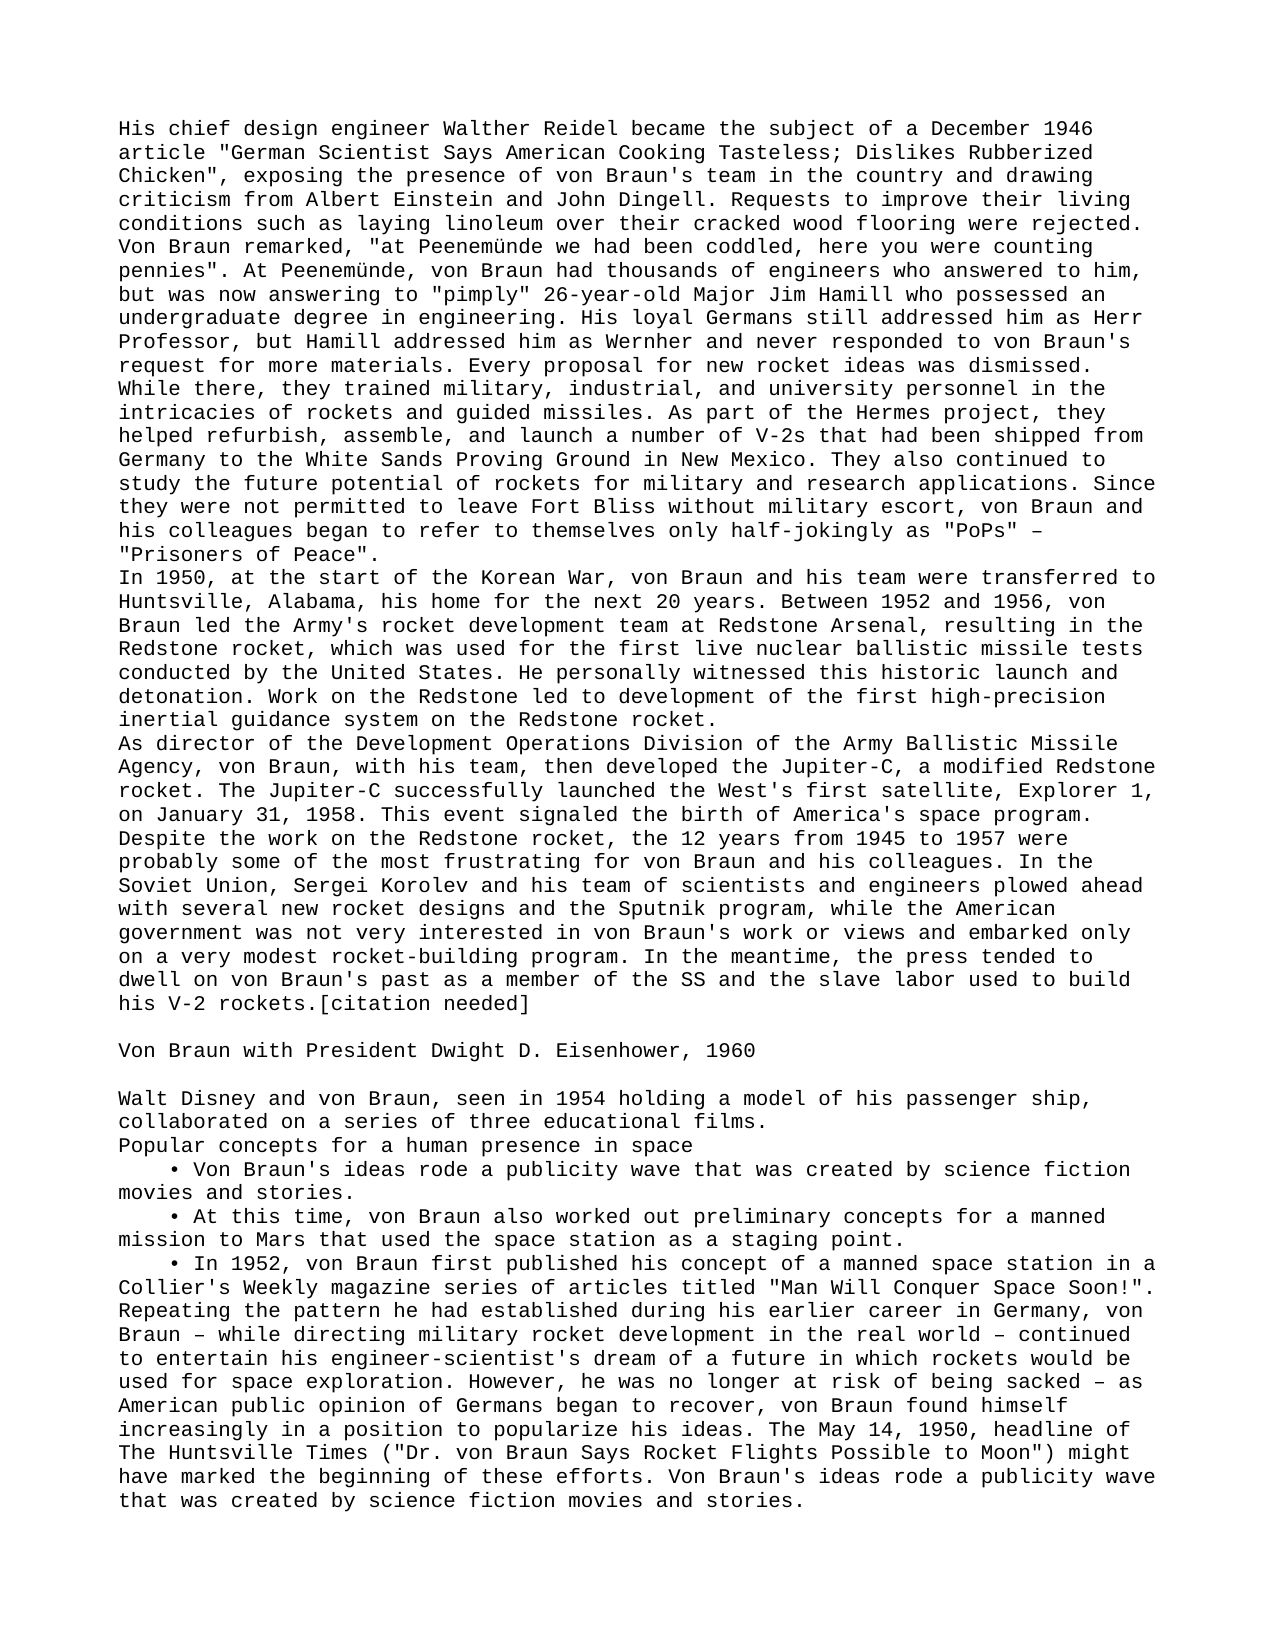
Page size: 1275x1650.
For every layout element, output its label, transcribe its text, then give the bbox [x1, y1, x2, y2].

text Despite the work on the Redstone rocket, the 12 years from 1945 to 1957 were probably some of the most frustrating for von Braun and his colleagues. In the Soviet Union, Sergei Korolev and his team of scientists and engineers plowed ahead with several new rocket designs and the Sputnik program, while the American government was not very interested in von Braun's work or views and embarked only on a very modest rocket-building program. In the meantime, the press tended to dwell on von Braun's past as a member of the SS and the slave labor used to build his V-2 rockets.[citation needed] [118, 827, 1157, 1017]
text Walt Disney and von Braun, seen in 1954 holding a model of his passenger ship, collaborated on a series of three educational films. [118, 1088, 1157, 1135]
text • Von Braun's ideas rode a publicity wave that was created by science fiction movies and stories. [118, 1158, 1157, 1206]
text Repeating the pattern he had established during his earlier career in Germany, von Braun – while directing military rocket development in the real world – continued to entertain his engineer-scientist's dream of a future in which rockets would be used for space exploration. However, he was no longer at risk of being sacked – as American public opinion of Germans began to recover, von Braun found himself increasingly in a position to popularize his ideas. The May 14, 1950, headline of The Huntsville Times ("Dr. von Braun Says Rocket Flights Possible to Moon") might have marked the beginning of these efforts. Von Braun's ideas rode a publicity wave that was created by science fiction movies and stories. [118, 1300, 1157, 1513]
text • At this time, von Braun also worked out preliminary concepts for a manned mission to Mars that used the space station as a staging point. [118, 1206, 1157, 1253]
text Von Braun with President Dwight D. Eisenhower, 1960 [118, 1040, 1157, 1064]
text His chief design engineer Walther Reidel became the subject of a December 1946 article "German Scientist Says American Cooking Tasteless; Dislikes Rubberized Chicken", exposing the presence of von Braun's team in the country and drawing criticism from Albert Einstein and John Dingell. Requests to improve their living conditions such as laying linoleum over their cracked wood flooring were rejected. Von Braun remarked, "at Peenemünde we had been coddled, here you were counting pennies". At Peenemünde, von Braun had thousands of engineers who answered to him, but was now answering to "pimply" 26-year-old Major Jim Hamill who possessed an undergraduate degree in engineering. His loyal Germans still addressed him as Herr Professor, but Hamill addressed him as Wernher and never responded to von Braun's request for more materials. Every proposal for new rocket ideas was dismissed. [118, 118, 1157, 378]
text As director of the Development Operations Division of the Army Ballistic Missile Agency, von Braun, with his team, then developed the Jupiter-C, a modified Redstone rocket. The Jupiter-C successfully launched the West's first satellite, Explorer 1, on January 31, 1958. This event signaled the birth of America's space program. [118, 733, 1157, 827]
text In 1950, at the start of the Korean War, von Braun and his team were transferred to Huntsville, Alabama, his home for the next 20 years. Between 1952 and 1956, von Braun led the Army's rocket development team at Redstone Arsenal, resulting in the Redstone rocket, which was used for the first live nuclear ballistic missile tests conducted by the United States. He personally witnessed this historic launch and detonation. Work on the Redstone led to development of the first high-precision inertial guidance system on the Redstone rocket. [118, 567, 1157, 733]
text Popular concepts for a human presence in space [118, 1135, 1157, 1158]
text • In 1952, von Braun first published his concept of a manned space station in a Collier's Weekly magazine series of articles titled "Man Will Conquer Space Soon!". [118, 1253, 1157, 1300]
text While there, they trained military, industrial, and university personnel in the intricacies of rockets and guided missiles. As part of the Hermes project, they helped refurbish, assemble, and launch a number of V-2s that had been shipped from Germany to the White Sands Proving Ground in New Mexico. They also continued to study the future potential of rockets for military and research applications. Since they were not permitted to leave Fort Bliss without military escort, von Braun and his colleagues began to refer to themselves only half-jokingly as "PoPs" – "Prisoners of Peace". [118, 378, 1157, 567]
